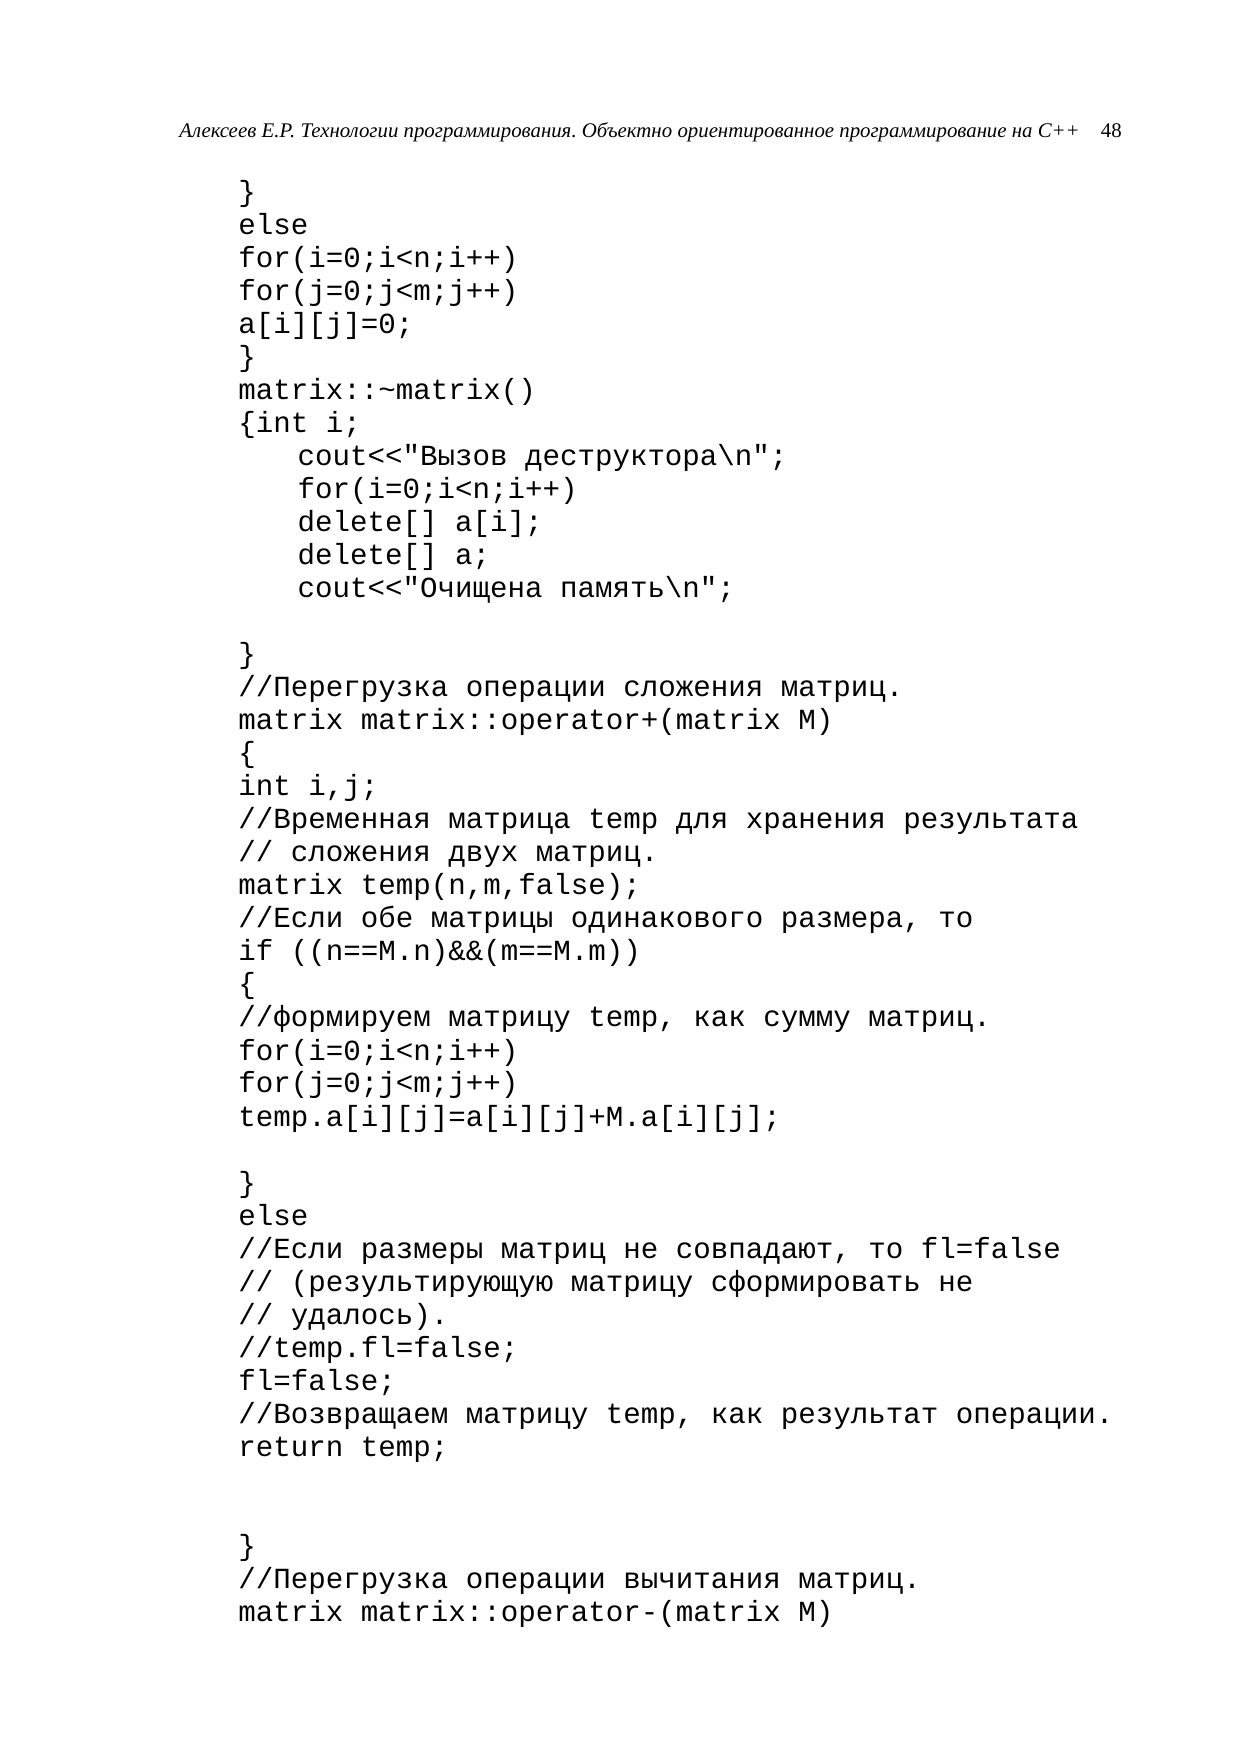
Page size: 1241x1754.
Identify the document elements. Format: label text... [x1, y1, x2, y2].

text //Перегрузка операции сложения матриц. [238, 672, 1121, 705]
text return temp; [238, 1432, 1121, 1465]
text matrix matrix::operator+(matrix M) [238, 705, 1121, 738]
text } [238, 1531, 1121, 1564]
text } [238, 177, 1121, 210]
text matrix matrix::operator-(matrix M) [238, 1597, 1121, 1630]
text a[i][j]=0; [238, 309, 1121, 342]
text cout<<"Вызов деструктора\n"; [238, 441, 1121, 474]
text temp.a[i][j]=a[i][j]+M.a[i][j]; [238, 1102, 1121, 1135]
text //Если размеры матриц не совпадают, то fl=false [238, 1234, 1121, 1267]
text for(i=0;i<n;i++) [238, 1036, 1121, 1069]
text matrix temp(n,m,false); [238, 871, 1121, 903]
text for(j=0;j<m;j++) [238, 1069, 1121, 1102]
text //temp.fl=false; [238, 1333, 1121, 1366]
text cout<<"Очищена память\n"; [238, 573, 1121, 606]
text // (результирующую матрицу сформировать не [238, 1267, 1121, 1300]
text } [238, 342, 1121, 375]
text //Временная матрица temp для хранения результата [238, 804, 1121, 837]
text matrix::~matrix() [238, 375, 1121, 408]
text delete[] a[i]; [238, 507, 1121, 540]
text if ((n==M.n)&&(m==M.m)) [238, 937, 1121, 969]
text //Перегрузка операции вычитания матриц. [238, 1564, 1121, 1597]
text { [238, 969, 1121, 1003]
text {int i; [238, 408, 1121, 441]
text int i,j; [238, 771, 1121, 804]
text } [238, 1168, 1121, 1201]
text else [238, 1201, 1121, 1234]
text // сложения двух матриц. [238, 837, 1121, 871]
text for(i=0;i<n;i++) [238, 243, 1121, 276]
text } [238, 639, 1121, 672]
text //формируем матрицу temp, как сумму матриц. [238, 1003, 1121, 1036]
text delete[] a; [238, 540, 1121, 573]
text fl=false; [238, 1366, 1121, 1399]
text //Возвращаем матрицу temp, как результат операции. [238, 1399, 1121, 1432]
text // удалось). [238, 1300, 1121, 1333]
text //Если обе матрицы одинакового размера, то [238, 903, 1121, 937]
text { [238, 738, 1121, 771]
text for(i=0;i<n;i++) [238, 474, 1121, 507]
text for(j=0;j<m;j++) [238, 276, 1121, 309]
text else [238, 210, 1121, 243]
